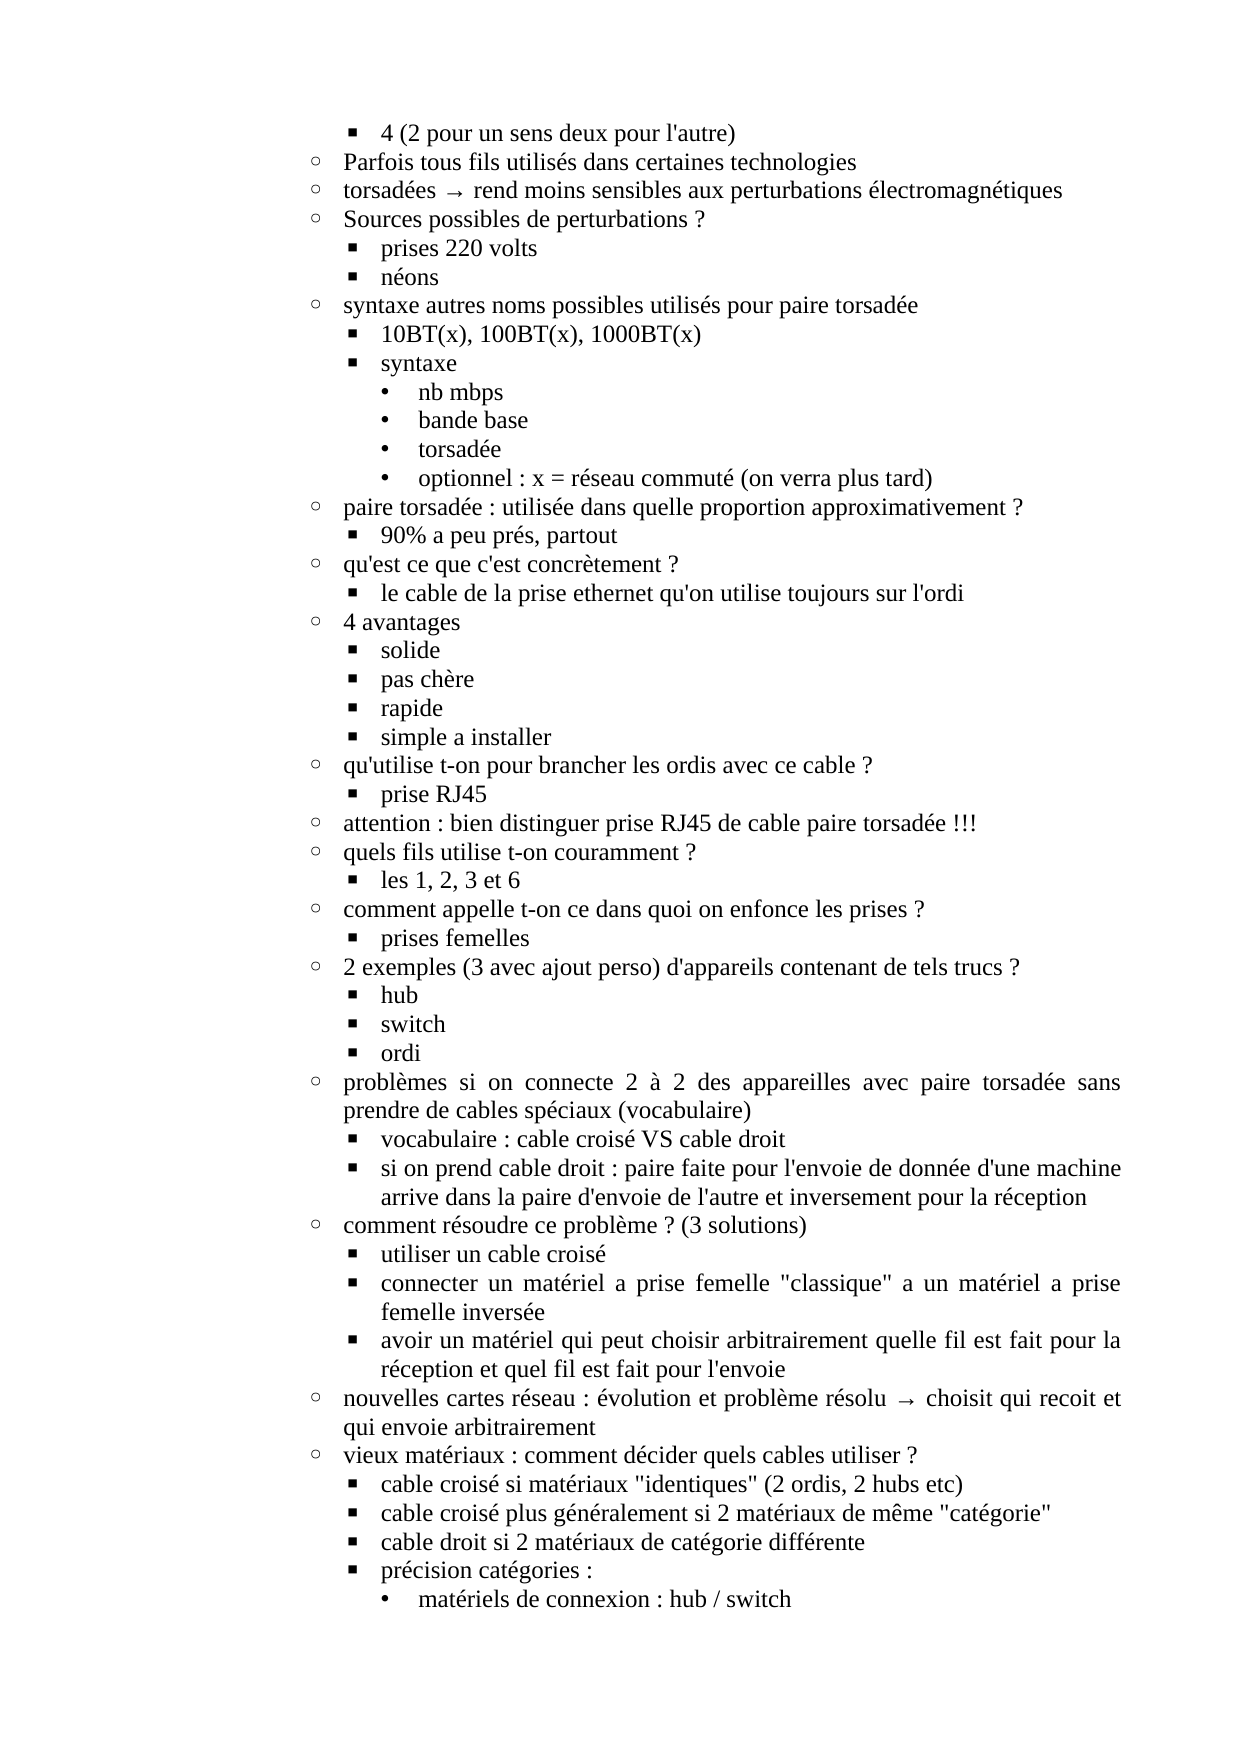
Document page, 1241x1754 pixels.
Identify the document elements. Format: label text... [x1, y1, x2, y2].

list ordi [343, 1038, 1122, 1067]
list solide [343, 636, 1122, 664]
list qu'est ce que c'est concrètement ? [306, 549, 1122, 578]
list avoir un matériel qui peut choisir arbitrairement quelle fil est fait pour la réception et quel fil est fait pour l'envoie [343, 1326, 1122, 1383]
list paire torsadée : utilisée dans quelle proportion approximativement ? [306, 492, 1122, 521]
list comment résoudre ce problème ? (3 solutions) [306, 1211, 1122, 1239]
list cable droit si 2 matériaux de catégorie différente [343, 1527, 1122, 1556]
list bande base [381, 406, 1122, 434]
list torsadées → rend moins sensibles aux perturbations électromagnétiques [306, 176, 1122, 204]
list syntaxe [343, 348, 1122, 377]
list 90% a peu prés, partout [343, 521, 1122, 549]
list cable croisé plus généralement si 2 matériaux de même "catégorie" [343, 1498, 1122, 1527]
list cable croisé si matériaux "identiques" (2 ordis, 2 hubs etc) [343, 1469, 1122, 1498]
list optionnel : x = réseau commuté (on verra plus tard) [381, 463, 1122, 492]
list prises 220 volts [343, 233, 1122, 262]
list précision catégories : [343, 1556, 1122, 1584]
list Sources possibles de perturbations ? [306, 204, 1122, 233]
list comment appelle t-on ce dans quoi on enfonce les prises ? [306, 894, 1122, 923]
list switch [343, 1009, 1122, 1038]
list prise RJ45 [343, 779, 1122, 808]
list 4 (2 pour un sens deux pour l'autre) [343, 118, 1122, 147]
list rapide [343, 693, 1122, 722]
list Parfois tous fils utilisés dans certaines technologies [306, 147, 1122, 176]
list 2 exemples (3 avec ajout perso) d'appareils contenant de tels trucs ? [306, 952, 1122, 981]
list matériels de connexion : hub / switch [381, 1584, 1122, 1613]
list nb mbps [381, 377, 1122, 406]
list syntaxe autres noms possibles utilisés pour paire torsadée [306, 291, 1122, 319]
list attention : bien distinguer prise RJ45 de cable paire torsadée !!! [306, 808, 1122, 837]
list qu'utilise t-on pour brancher les ordis avec ce cable ? [306, 751, 1122, 779]
list nouvelles cartes réseau : évolution et problème résolu → choisit qui recoit et qui envoie arbitrairement [306, 1383, 1122, 1441]
list vieux matériaux : comment décider quels cables utiliser ? [306, 1441, 1122, 1469]
list torsadée [381, 434, 1122, 463]
list pas chère [343, 664, 1122, 693]
list problèmes si on connecte 2 à 2 des appareilles avec paire torsadée sans prendre de cables spéciaux (vocabulaire) [306, 1067, 1122, 1124]
list connecter un matériel a prise femelle "classique" a un matériel a prise femelle inversée [343, 1268, 1122, 1326]
list quels fils utilise t-on couramment ? [306, 837, 1122, 866]
list 10BT(x), 100BT(x), 1000BT(x) [343, 319, 1122, 348]
list si on prend cable droit : paire faite pour l'envoie de donnée d'une machine arrive dans la paire d'envoie de l'autre et inversement pour la réception [343, 1153, 1122, 1211]
list néons [343, 262, 1122, 291]
list le cable de la prise ethernet qu'on utilise toujours sur l'ordi [343, 578, 1122, 607]
list les 1, 2, 3 et 6 [343, 866, 1122, 894]
list prises femelles [343, 923, 1122, 952]
list 4 avantages [306, 607, 1122, 636]
list vocabulaire : cable croisé VS cable droit [343, 1124, 1122, 1153]
list simple a installer [343, 722, 1122, 751]
list hub [343, 981, 1122, 1009]
list utiliser un cable croisé [343, 1239, 1122, 1268]
